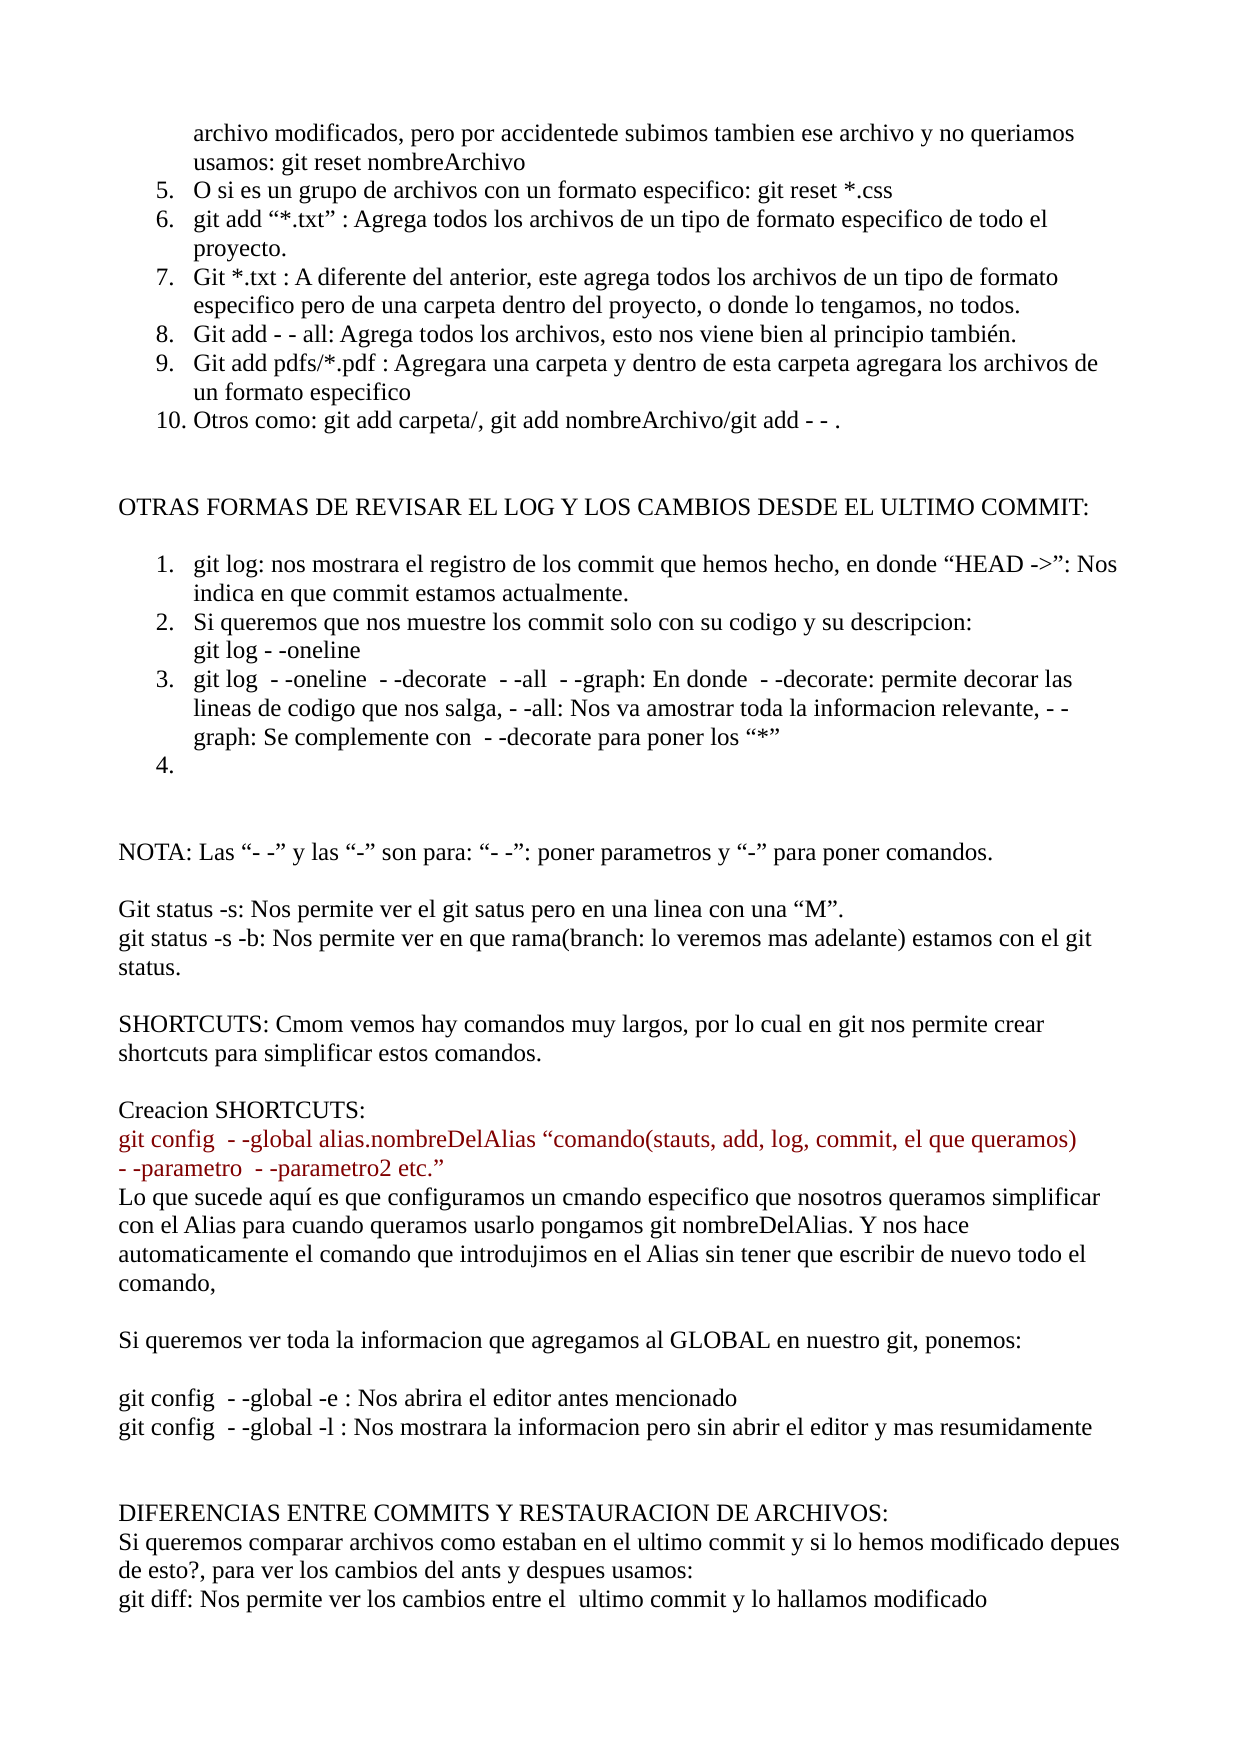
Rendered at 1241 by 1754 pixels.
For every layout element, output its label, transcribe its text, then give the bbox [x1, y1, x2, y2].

text git status -s -b: Nos permite ver en que rama(branch: lo veremos mas adelante) estamos con el git status. [118, 923, 1122, 981]
text Si queremos ver toda la informacion que agregamos al GLOBAL en nuestro git, ponemos: [118, 1326, 1122, 1354]
text OTRAS FORMAS DE REVISAR EL LOG Y LOS CAMBIOS DESDE EL ULTIMO COMMIT: [118, 492, 1122, 521]
text Lo que sucede aquí es que configuramos un cmando especifico que nosotros queramos simplificar con el Alias para cuando queramos usarlo pongamos git nombreDelAlias. Y nos hace automaticamente el comando que introdujimos en el Alias sin tener que escribir de nuevo todo el comando, [118, 1182, 1122, 1297]
text git config - -global -l : Nos mostrara la informacion pero sin abrir el editor y mas resumidamente [118, 1412, 1122, 1441]
list git log: nos mostrara el registro de los commit que hemos hecho, en donde “HEAD ->”: Nos indica en que commit estamos actualmente. [156, 549, 1122, 607]
text Creacion SHORTCUTS: [118, 1096, 1122, 1124]
list Git *.txt : A diferente del anterior, este agrega todos los archivos de un tipo de formato especifico pero de una carpeta dentro del proyecto, o donde lo tengamos, no todos. [156, 262, 1122, 319]
list Si queremos que nos muestre los commit solo con su codigo y su descripcion: [156, 607, 1122, 636]
list git add “*.txt” : Agrega todos los archivos de un tipo de formato especifico de todo el proyecto. [156, 204, 1122, 262]
text git config - -global -e : Nos abrira el editor antes mencionado [118, 1383, 1122, 1412]
text git config - -global alias.nombreDelAlias “comando(stauts, add, log, commit, el que queramos) [118, 1124, 1122, 1153]
list Git add pdfs/*.pdf : Agregara una carpeta y dentro de esta carpeta agregara los archivos de un formato especifico [156, 348, 1122, 406]
list O si es un grupo de archivos con un formato especifico: git reset *.css [156, 176, 1122, 204]
text DIFERENCIAS ENTRE COMMITS Y RESTAURACION DE ARCHIVOS: [118, 1498, 1122, 1527]
list git log - -oneline [156, 636, 1122, 664]
text git diff: Nos permite ver los cambios entre el ultimo commit y lo hallamos modificado [118, 1584, 1122, 1613]
text SHORTCUTS: Cmom vemos hay comandos muy largos, por lo cual en git nos permite crear shortcuts para simplificar estos comandos. [118, 1009, 1122, 1067]
text NOTA: Las “- -” y las “-” son para: “- -”: poner parametros y “-” para poner comandos. [118, 837, 1122, 866]
text Git status -s: Nos permite ver el git satus pero en una linea con una “M”. [118, 894, 1122, 923]
list Otros como: git add carpeta/, git add nombreArchivo/git add - - . [156, 406, 1122, 434]
list Git add - - all: Agrega todos los archivos, esto nos viene bien al principio también. [156, 319, 1122, 348]
list archivo modificados, pero por accidentede subimos tambien ese archivo y no queriamos usamos: git reset nombreArchivo [156, 118, 1122, 176]
list git log - -oneline - -decorate - -all - -graph: En donde - -decorate: permite decorar las lineas de codigo que nos salga, - -all: Nos va amostrar toda la informacion relevante, - -graph: Se complemente con - -decorate para poner los “*” [156, 664, 1122, 751]
text - -parametro - -parametro2 etc.” [118, 1153, 1122, 1182]
text Si queremos comparar archivos como estaban en el ultimo commit y si lo hemos modificado depues de esto?, para ver los cambios del ants y despues usamos: [118, 1527, 1122, 1584]
